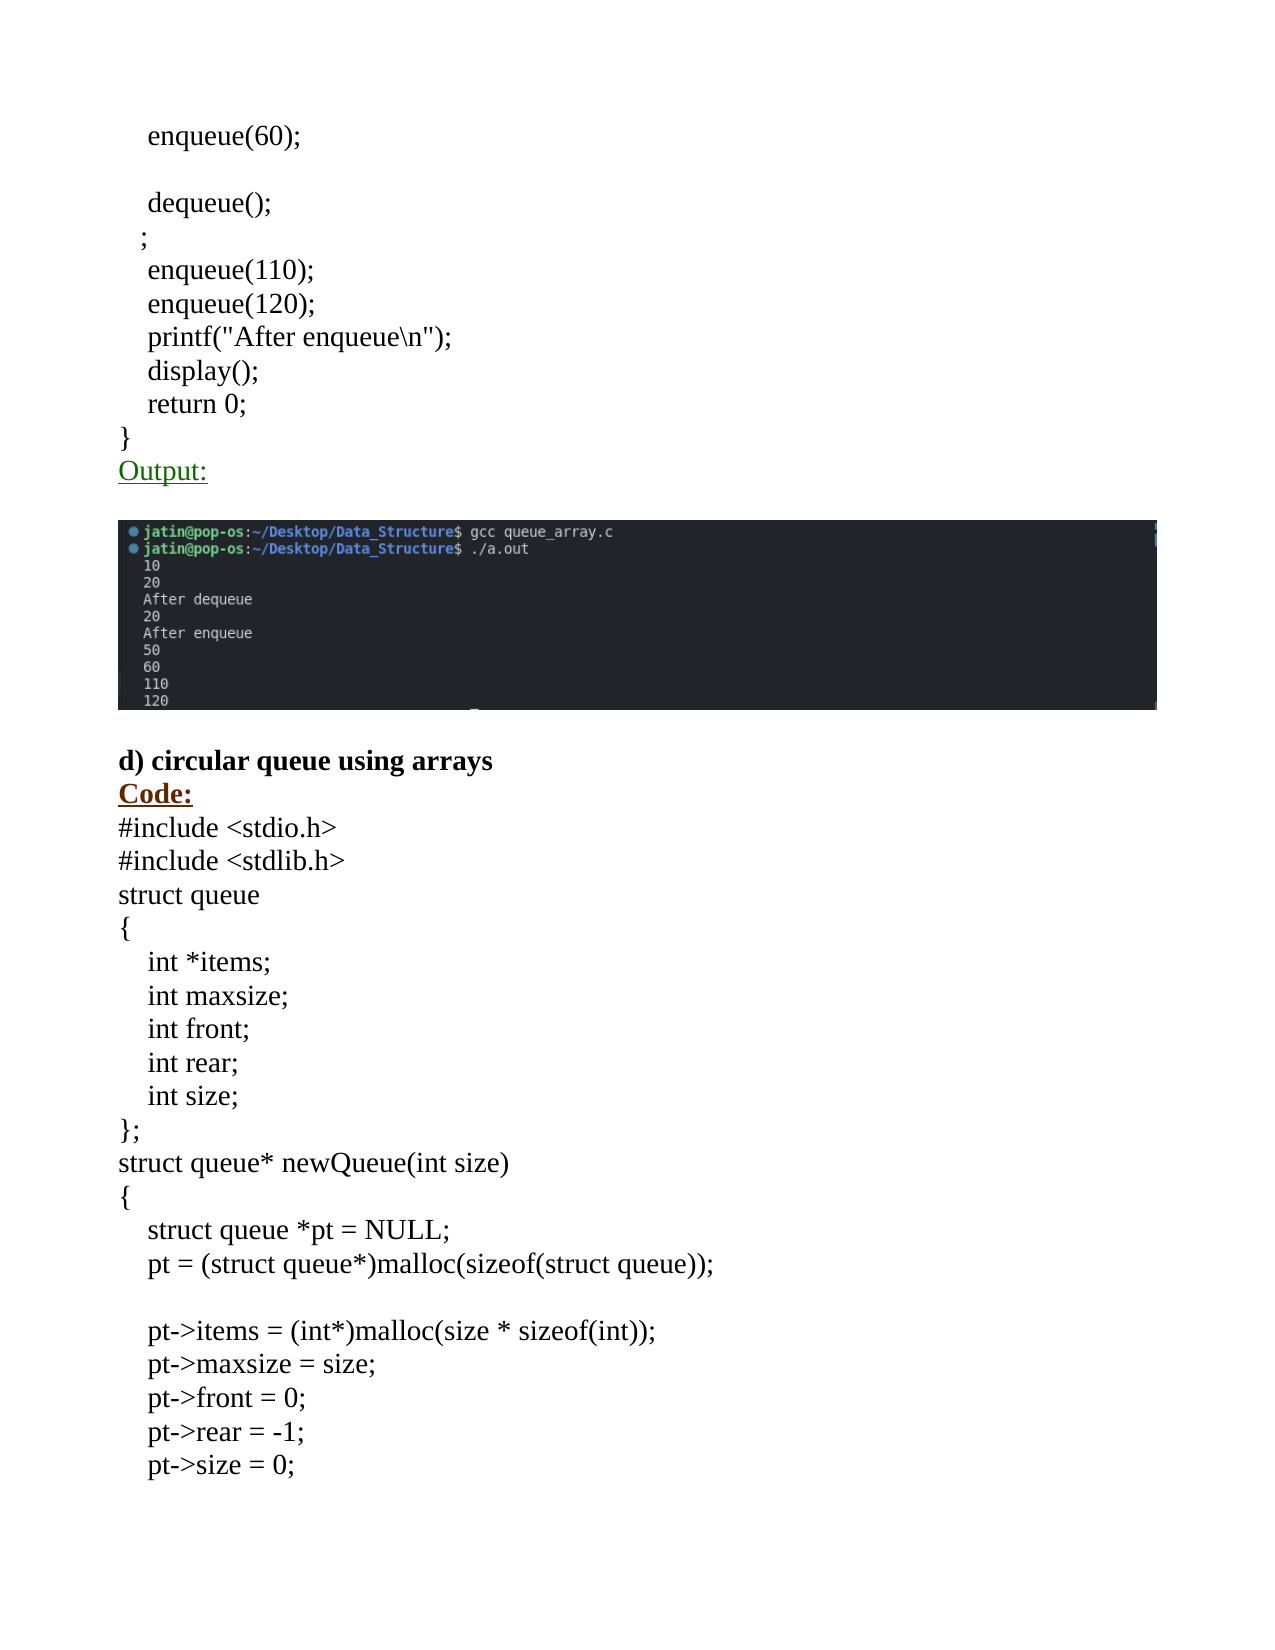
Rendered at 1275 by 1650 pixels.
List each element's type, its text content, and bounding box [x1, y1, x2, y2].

text int rear; [118, 1045, 1157, 1078]
text pt->size = 0; [118, 1447, 1157, 1481]
text { [118, 1179, 1157, 1212]
text d) circular queue using arrays [118, 743, 1157, 776]
text pt->front = 0; [118, 1380, 1157, 1414]
text display(); [118, 353, 1157, 386]
text enqueue(60); [118, 118, 1157, 152]
text struct queue [118, 877, 1157, 911]
text pt = (struct queue*)malloc(sizeof(struct queue)); [118, 1246, 1157, 1279]
text printf("After enqueue\n"); [118, 319, 1157, 353]
text int maxsize; [118, 978, 1157, 1011]
text struct queue *pt = NULL; [118, 1212, 1157, 1246]
picture [118, 520, 1157, 710]
text #include <stdlib.h> [118, 843, 1157, 877]
text Code: [118, 776, 1157, 810]
text pt->items = (int*)malloc(size * sizeof(int)); [118, 1313, 1157, 1347]
text } [118, 420, 1157, 453]
text #include <stdio.h> [118, 810, 1157, 843]
text enqueue(120); [118, 286, 1157, 319]
text pt->maxsize = size; [118, 1347, 1157, 1380]
text Output: [118, 453, 1157, 487]
text dequeue(); [118, 185, 1157, 219]
text return 0; [118, 386, 1157, 420]
text int size; [118, 1078, 1157, 1112]
text pt->rear = -1; [118, 1414, 1157, 1447]
text int front; [118, 1011, 1157, 1045]
text enqueue(110); [118, 252, 1157, 286]
text }; [118, 1112, 1157, 1145]
text int *items; [118, 944, 1157, 978]
text struct queue* newQueue(int size) [118, 1145, 1157, 1179]
text { [118, 911, 1157, 944]
text ; [118, 219, 1157, 252]
